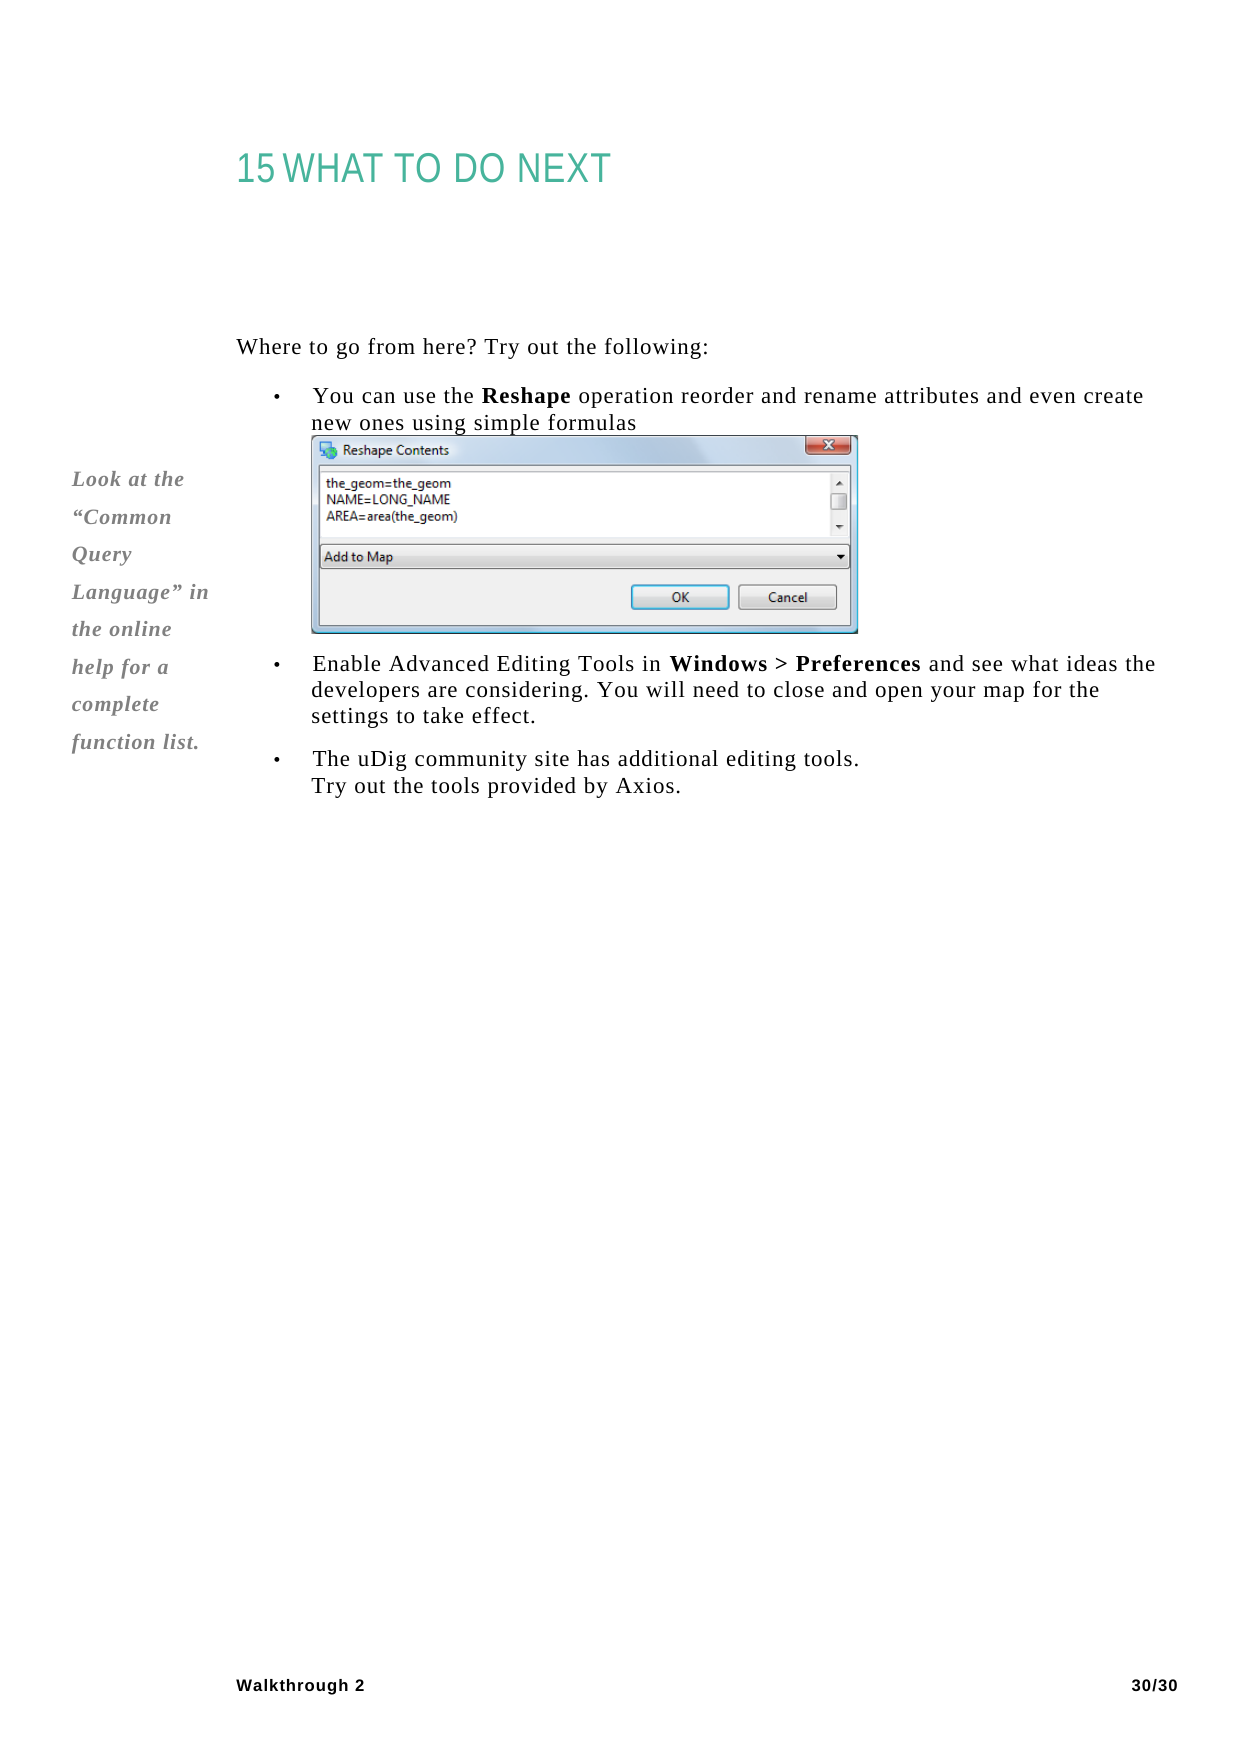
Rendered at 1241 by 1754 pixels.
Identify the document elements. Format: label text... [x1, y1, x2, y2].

picture [311, 435, 859, 634]
list Look at the “Common Query Language” in the online help for a complete function list. [72, 454, 220, 754]
list The uDig community site has additional editing tools. Try out the tools provided by Axios. [274, 746, 1181, 798]
list You can use the Reshape operation reorder and rename attributes and even create new ones using simple formulas [274, 383, 1181, 633]
list Enable Advanced Editing Tools in Windows > Preferences and see what ideas the developers are considering. You will need to close and open your map for the settings to take effect. [274, 650, 1181, 729]
subtitle What to Do Next [236, 143, 1181, 191]
text Where to go from here? Try out the following: [236, 322, 1181, 360]
